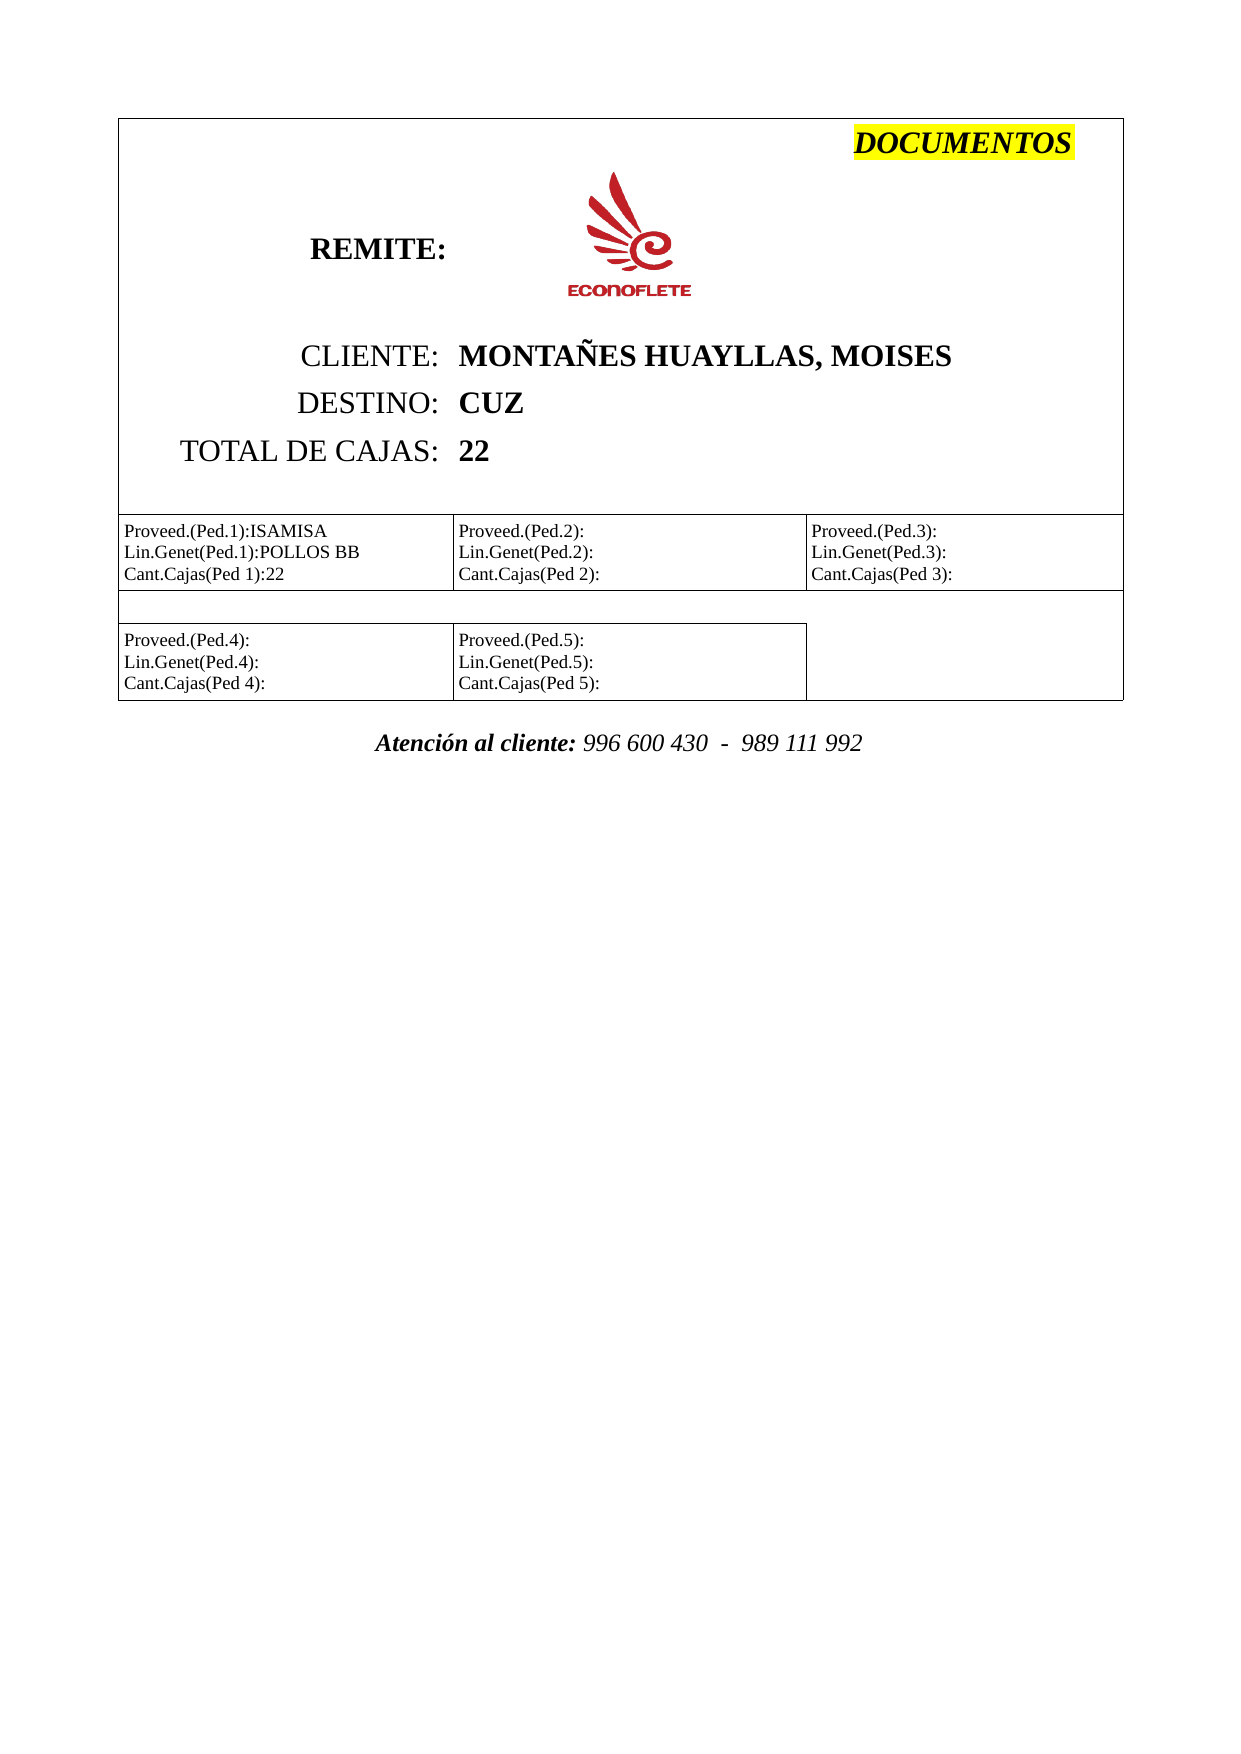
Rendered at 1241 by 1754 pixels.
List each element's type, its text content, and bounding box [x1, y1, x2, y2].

table_cell [806, 474, 1123, 514]
picture [552, 171, 707, 297]
table_header [119, 119, 453, 166]
text Atención al cliente: 996 600 430 - 989 111 992 [118, 728, 1122, 757]
table_cell Proveed.(Ped.4): Lin.Genet(Ped.4): Cant.Cajas(Ped 4): [119, 624, 453, 699]
table_cell [453, 591, 806, 623]
table_cell MONTAÑES HUAYLLAS, MOISES [453, 332, 1123, 379]
table_cell [119, 474, 453, 514]
table_cell 22 [453, 426, 1123, 474]
table_cell CLIENTE: [119, 332, 453, 379]
table_header [453, 119, 806, 166]
table_header DOCUMENTOS [806, 119, 1123, 166]
table_cell DESTINO: [119, 379, 453, 426]
table_cell Proveed.(Ped.5): Lin.Genet(Ped.5): Cant.Cajas(Ped 5): [454, 624, 806, 699]
table_cell [806, 379, 1123, 426]
table_cell CUZ [453, 379, 806, 426]
table_cell [453, 474, 806, 514]
table_cell Proveed.(Ped.3): Lin.Genet(Ped.3): Cant.Cajas(Ped 3): [807, 515, 1123, 590]
table_cell [807, 623, 1123, 699]
table_cell [806, 591, 1123, 623]
table_cell [806, 166, 1123, 332]
table_cell [453, 166, 806, 332]
table_cell REMITE: [119, 166, 453, 332]
table_cell Proveed.(Ped.2): Lin.Genet(Ped.2): Cant.Cajas(Ped 2): [454, 515, 806, 590]
table_cell Proveed.(Ped.1):ISAMISA Lin.Genet(Ped.1):POLLOS BB Cant.Cajas(Ped 1):22 [119, 515, 453, 590]
table_cell [119, 591, 453, 623]
table_cell TOTAL DE CAJAS: [119, 426, 453, 474]
